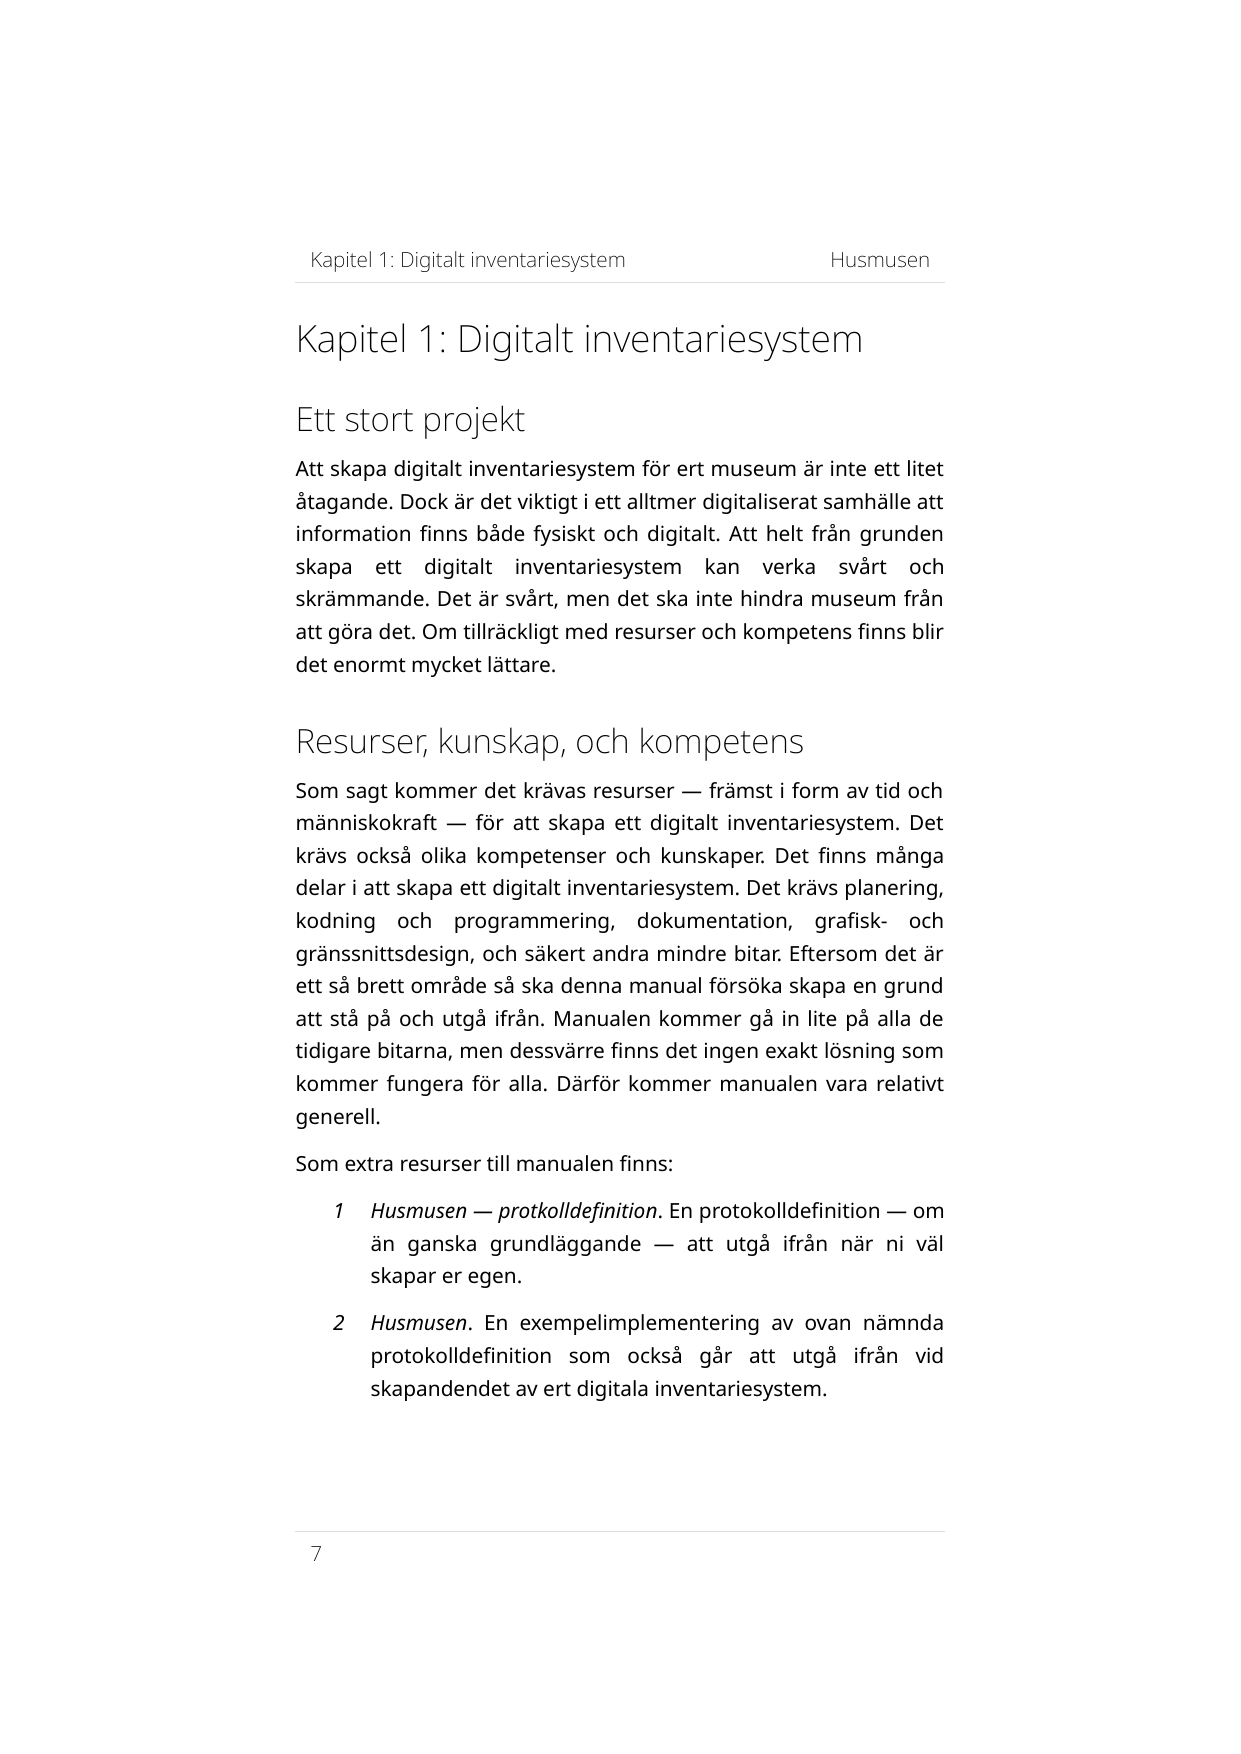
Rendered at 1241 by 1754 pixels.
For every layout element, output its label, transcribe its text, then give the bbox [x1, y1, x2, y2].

subtitle Ett stort projekt [295, 396, 945, 442]
text Att skapa digitalt inventariesystem för ert museum är inte ett litet åtagande. Dock är det viktigt i ett alltmer digitaliserat samhälle att information finns både fysiskt och digitalt. Att helt från grunden skapa ett digitalt inventariesystem kan verka svårt och skrämmande. Det är svårt, men det ska inte hindra museum från att göra det. Om tillräckligt med resurser och kompetens finns blir det enormt mycket lättare. [295, 454, 945, 678]
subtitle Kapitel 1: Digitalt inventariesystem [295, 312, 945, 363]
list Husmusen — protkolldefinition. En protokolldefinition — om än ganska grundläggande — att utgå ifrån när ni väl skapar er egen. [333, 1196, 945, 1290]
text Som extra resurser till manualen finns: [295, 1149, 945, 1177]
subtitle Resurser, kunskap, och kompetens [295, 718, 945, 763]
text Som sagt kommer det krävas resurser — främst i form av tid och människokraft — för att skapa ett digitalt inventariesystem. Det krävs också olika kompetenser och kunskaper. Det finns många delar i att skapa ett digitalt inventariesystem. Det krävs planering, kodning och programmering, dokumentation, grafisk- och gränssnittsdesign, och säkert andra mindre bitar. Eftersom det är ett så brett område så ska denna manual försöka skapa en grund att stå på och utgå ifrån. Manualen kommer gå in lite på alla de tidigare bitarna, men dessvärre finns det ingen exakt lösning som kommer fungera för alla. Därför kommer manualen vara relativt generell. [295, 776, 945, 1130]
list Husmusen. En exempelimplementering av ovan nämnda protokolldefinition som också går att utgå ifrån vid skapandendet av ert digitala inventariesystem. [333, 1308, 945, 1402]
